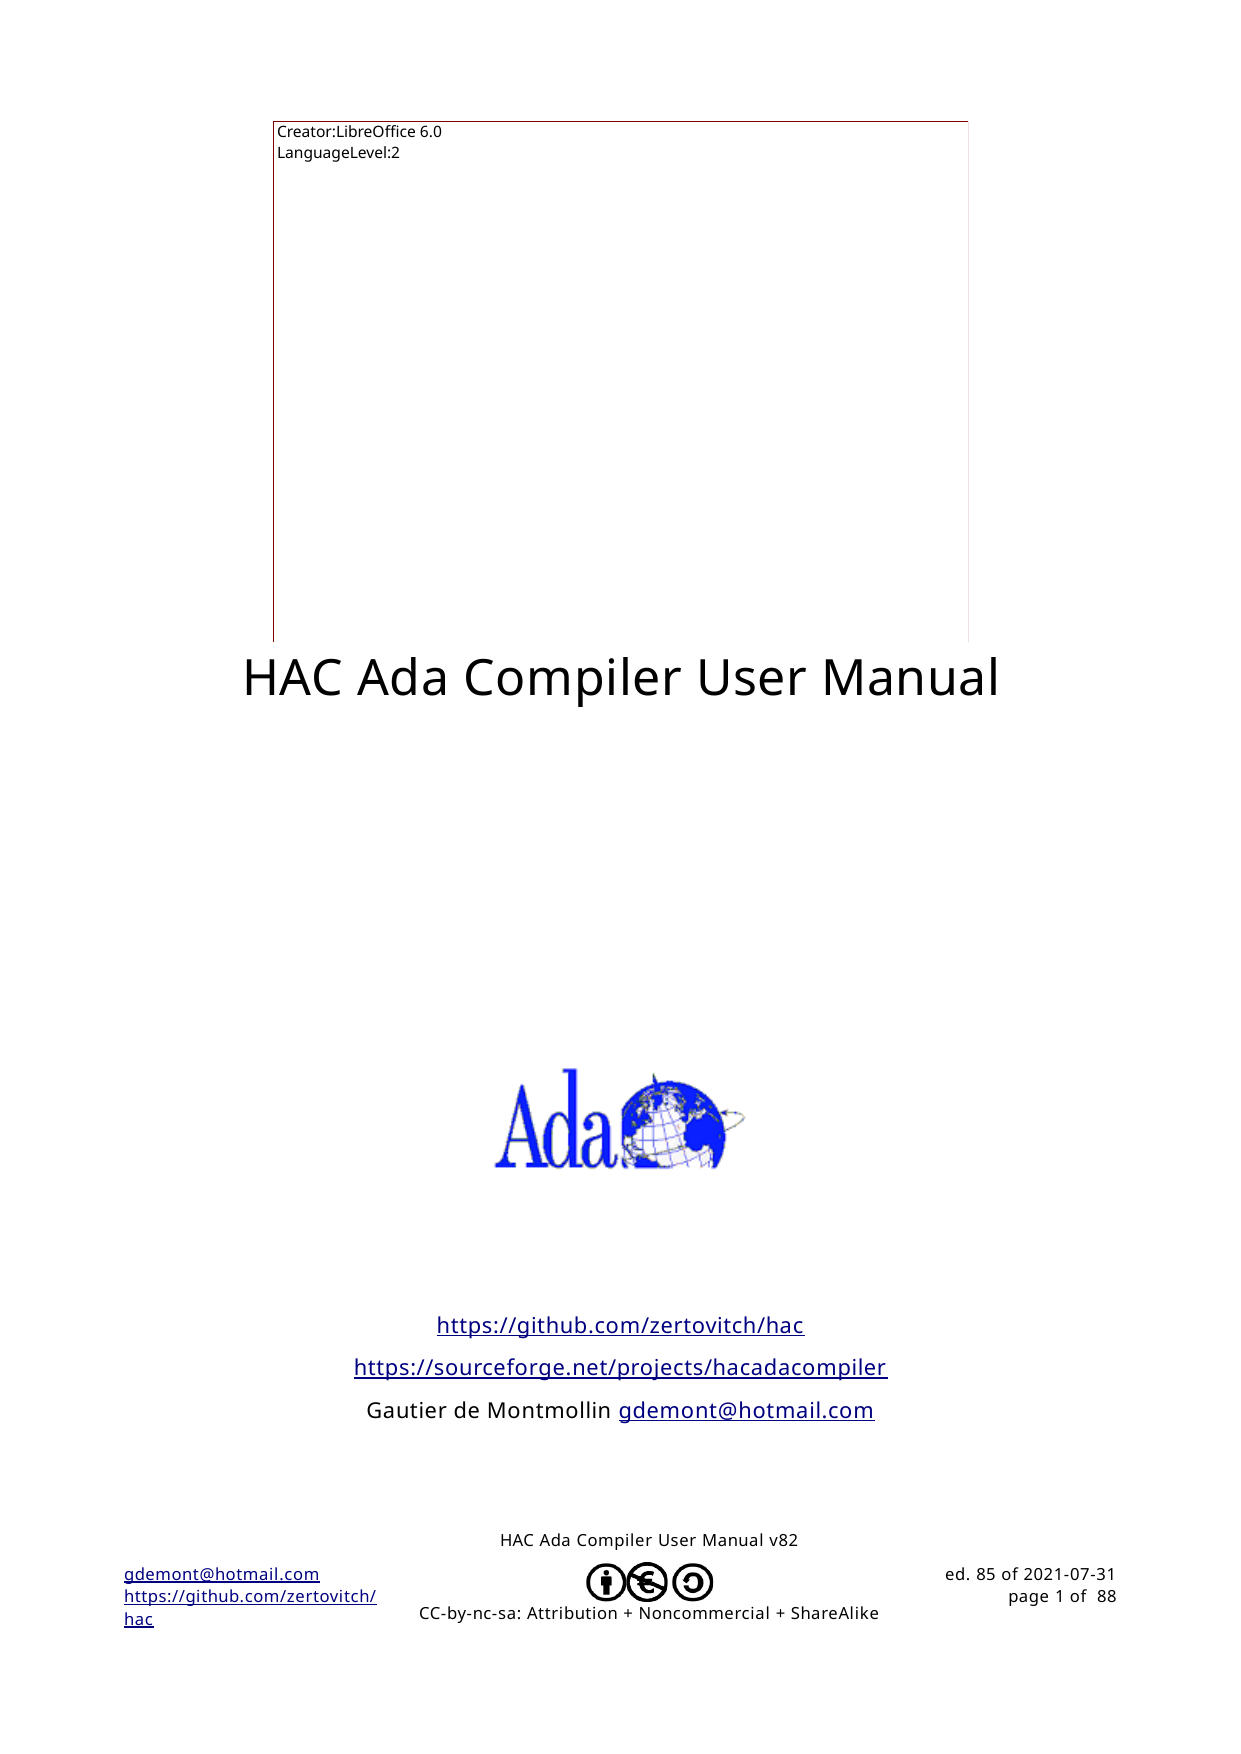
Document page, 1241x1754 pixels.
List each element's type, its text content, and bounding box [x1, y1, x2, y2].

picture [490, 1061, 750, 1180]
picture [585, 1562, 668, 1602]
text https://sourceforge.net/projects/hacadacompiler [269, 1352, 971, 1382]
picture [672, 1562, 714, 1602]
text https://github.com/zertovitch/hac [269, 1309, 971, 1339]
text HAC Ada Compiler User Manual [126, 642, 1117, 710]
text Gautier de Montmollin gdemont@hotmail.com [269, 1394, 971, 1424]
